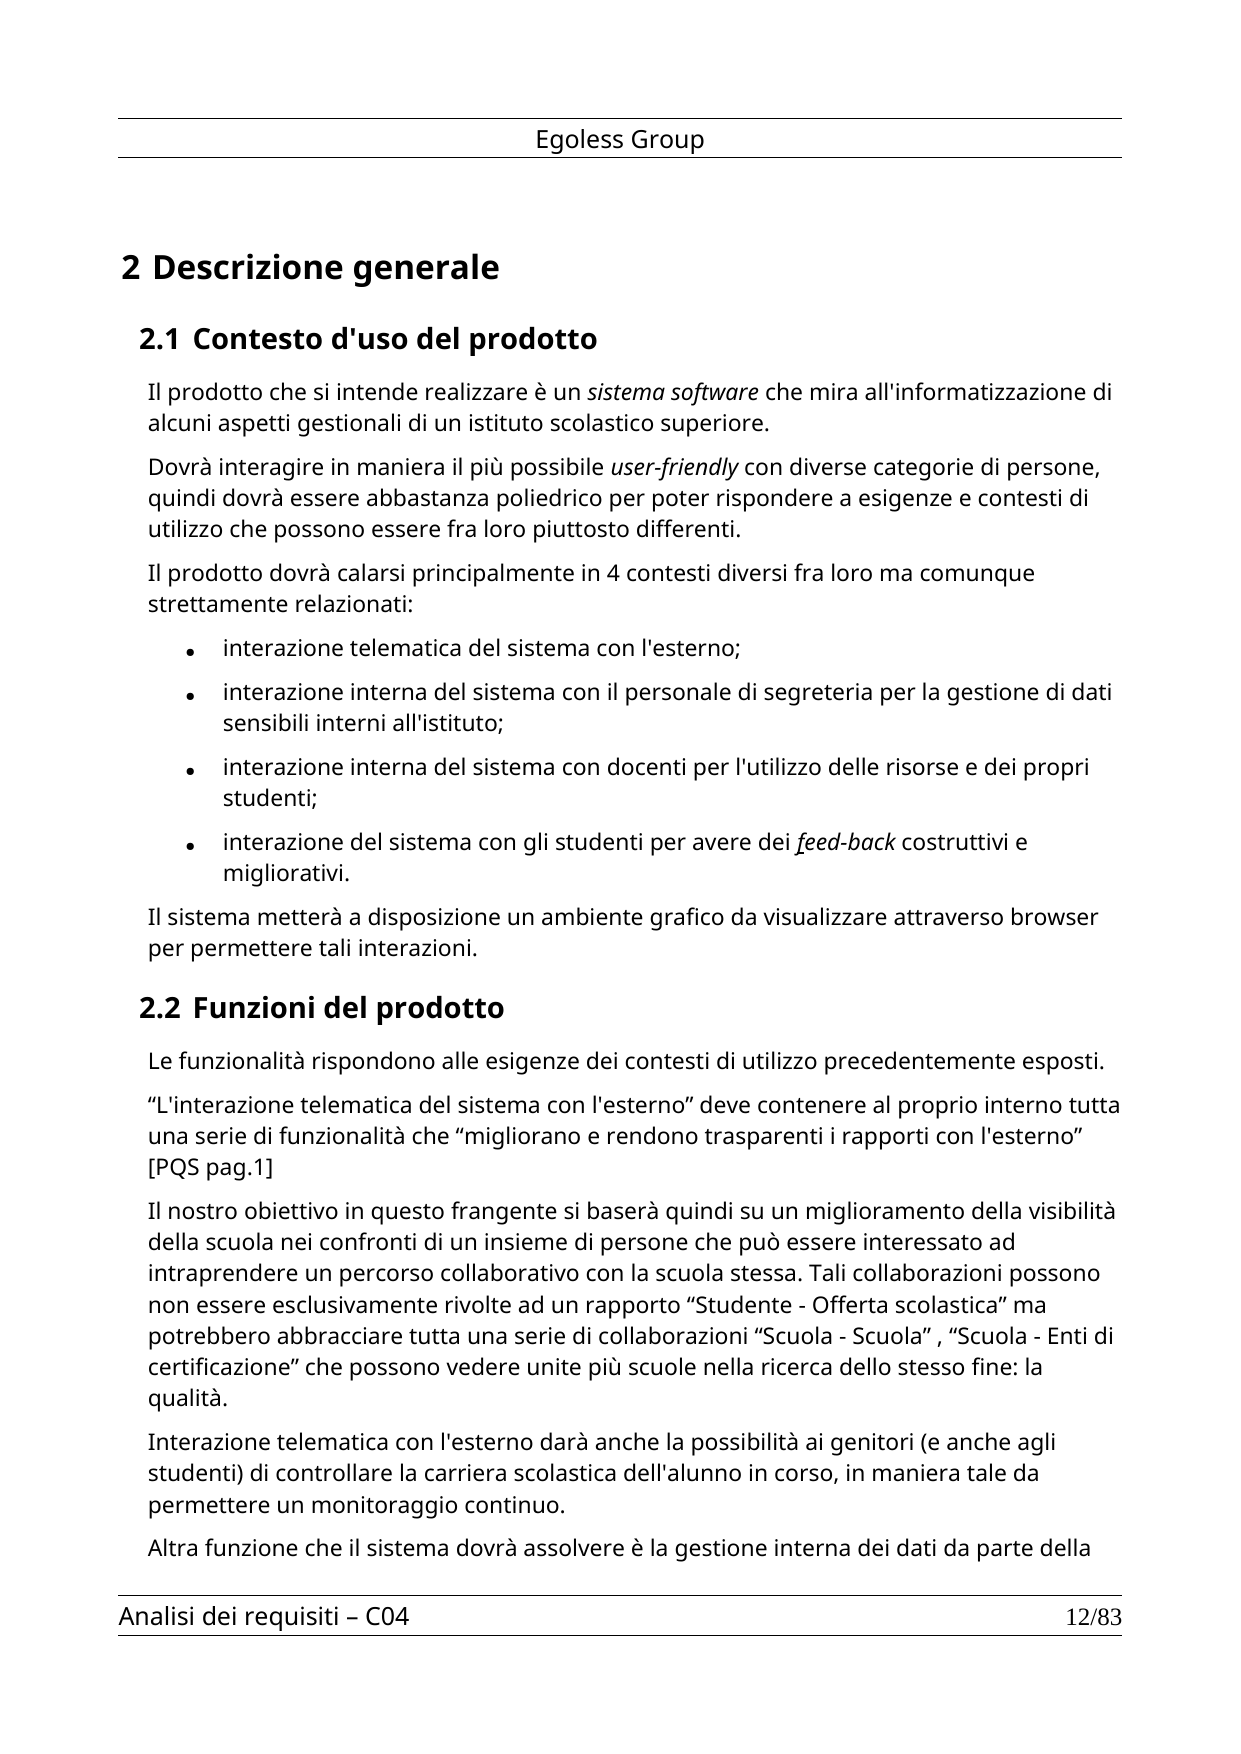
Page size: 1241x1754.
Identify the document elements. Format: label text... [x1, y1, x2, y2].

text Il prodotto che si intende realizzare è un sistema software che mira all'informatizzazione di alcuni aspetti gestionali di un istituto scolastico superiore. [148, 376, 1122, 438]
text Le funzionalità rispondono alle esigenze dei contesti di utilizzo precedentemente esposti. [148, 1045, 1122, 1076]
text Il nostro obiettivo in questo frangente si baserà quindi su un miglioramento della visibilità della scuola nei confronti di un insieme di persone che può essere interessato ad intraprendere un percorso collaborativo con la scuola stessa. Tali collaborazioni possono non essere esclusivamente rivolte ad un rapporto “Studente - Offerta scolastica” ma potrebbero abbracciare tutta una serie di collaborazioni “Scuola - Scuola” , “Scuola - Enti di certificazione” che possono vedere unite più scuole nella ricerca dello stesso fine: la qualità. [148, 1195, 1122, 1414]
subtitle Descrizione generale [121, 243, 1122, 289]
subtitle Contesto d'uso del prodotto [139, 318, 1122, 358]
list interazione interna del sistema con docenti per l'utilizzo delle risorse e dei propri studenti; [185, 751, 1122, 813]
subtitle Funzioni del prodotto [139, 987, 1122, 1027]
text Interazione telematica con l'esterno darà anche la possibilità ai genitori (e anche agli studenti) di controllare la carriera scolastica dell'alunno in corso, in maniera tale da permettere un monitoraggio continuo. [148, 1426, 1122, 1520]
list interazione interna del sistema con il personale di segreteria per la gestione di dati sensibili interni all'istituto; [185, 676, 1122, 738]
text “L'interazione telematica del sistema con l'esterno” deve contenere al proprio interno tutta una serie di funzionalità che “migliorano e rendono trasparenti i rapporti con l'esterno” [PQS pag.1] [148, 1089, 1122, 1182]
text Altra funzione che il sistema dovrà assolvere è la gestione interna dei dati da parte della [148, 1532, 1122, 1564]
text Il sistema metterà a disposizione un ambiente grafico da visualizzare attraverso browser per permettere tali interazioni. [148, 901, 1122, 963]
text Il prodotto dovrà calarsi principalmente in 4 contesti diversi fra loro ma comunque strettamente relazionati: [148, 557, 1122, 619]
list interazione del sistema con gli studenti per avere dei feed-back costruttivi e migliorativi. [185, 826, 1122, 888]
list interazione telematica del sistema con l'esterno; [185, 632, 1122, 663]
text Dovrà interagire in maniera il più possibile user-friendly con diverse categorie di persone, quindi dovrà essere abbastanza poliedrico per poter rispondere a esigenze e contesti di utilizzo che possono essere fra loro piuttosto differenti. [148, 451, 1122, 544]
